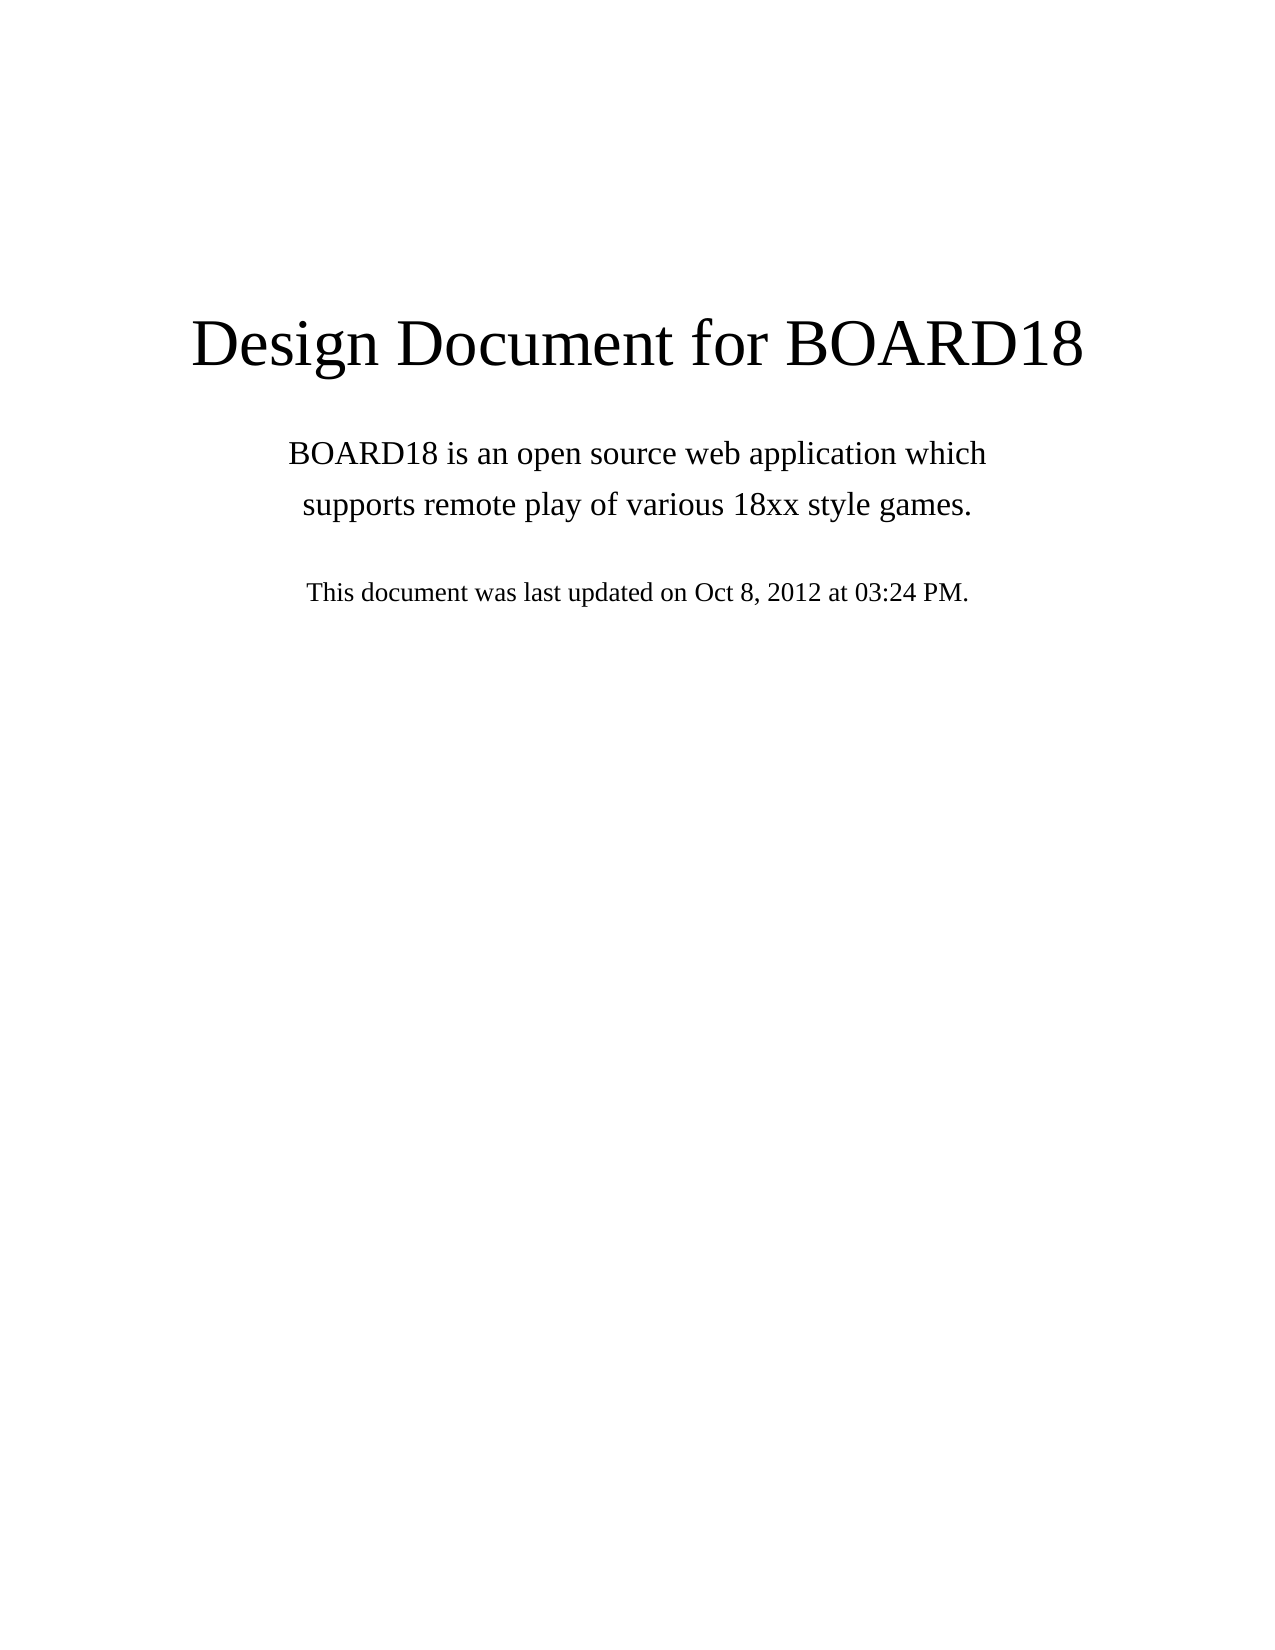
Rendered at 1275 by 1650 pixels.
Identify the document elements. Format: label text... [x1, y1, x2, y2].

text BOARD18 is an open source web application which [118, 433, 1157, 472]
text This document was last updated on Oct 8, 2012 at 03:23 PM. [118, 576, 1157, 608]
text Design Document for BOARD18 [120, 303, 1157, 380]
text supports remote play of various 18xx style games. [118, 484, 1157, 523]
